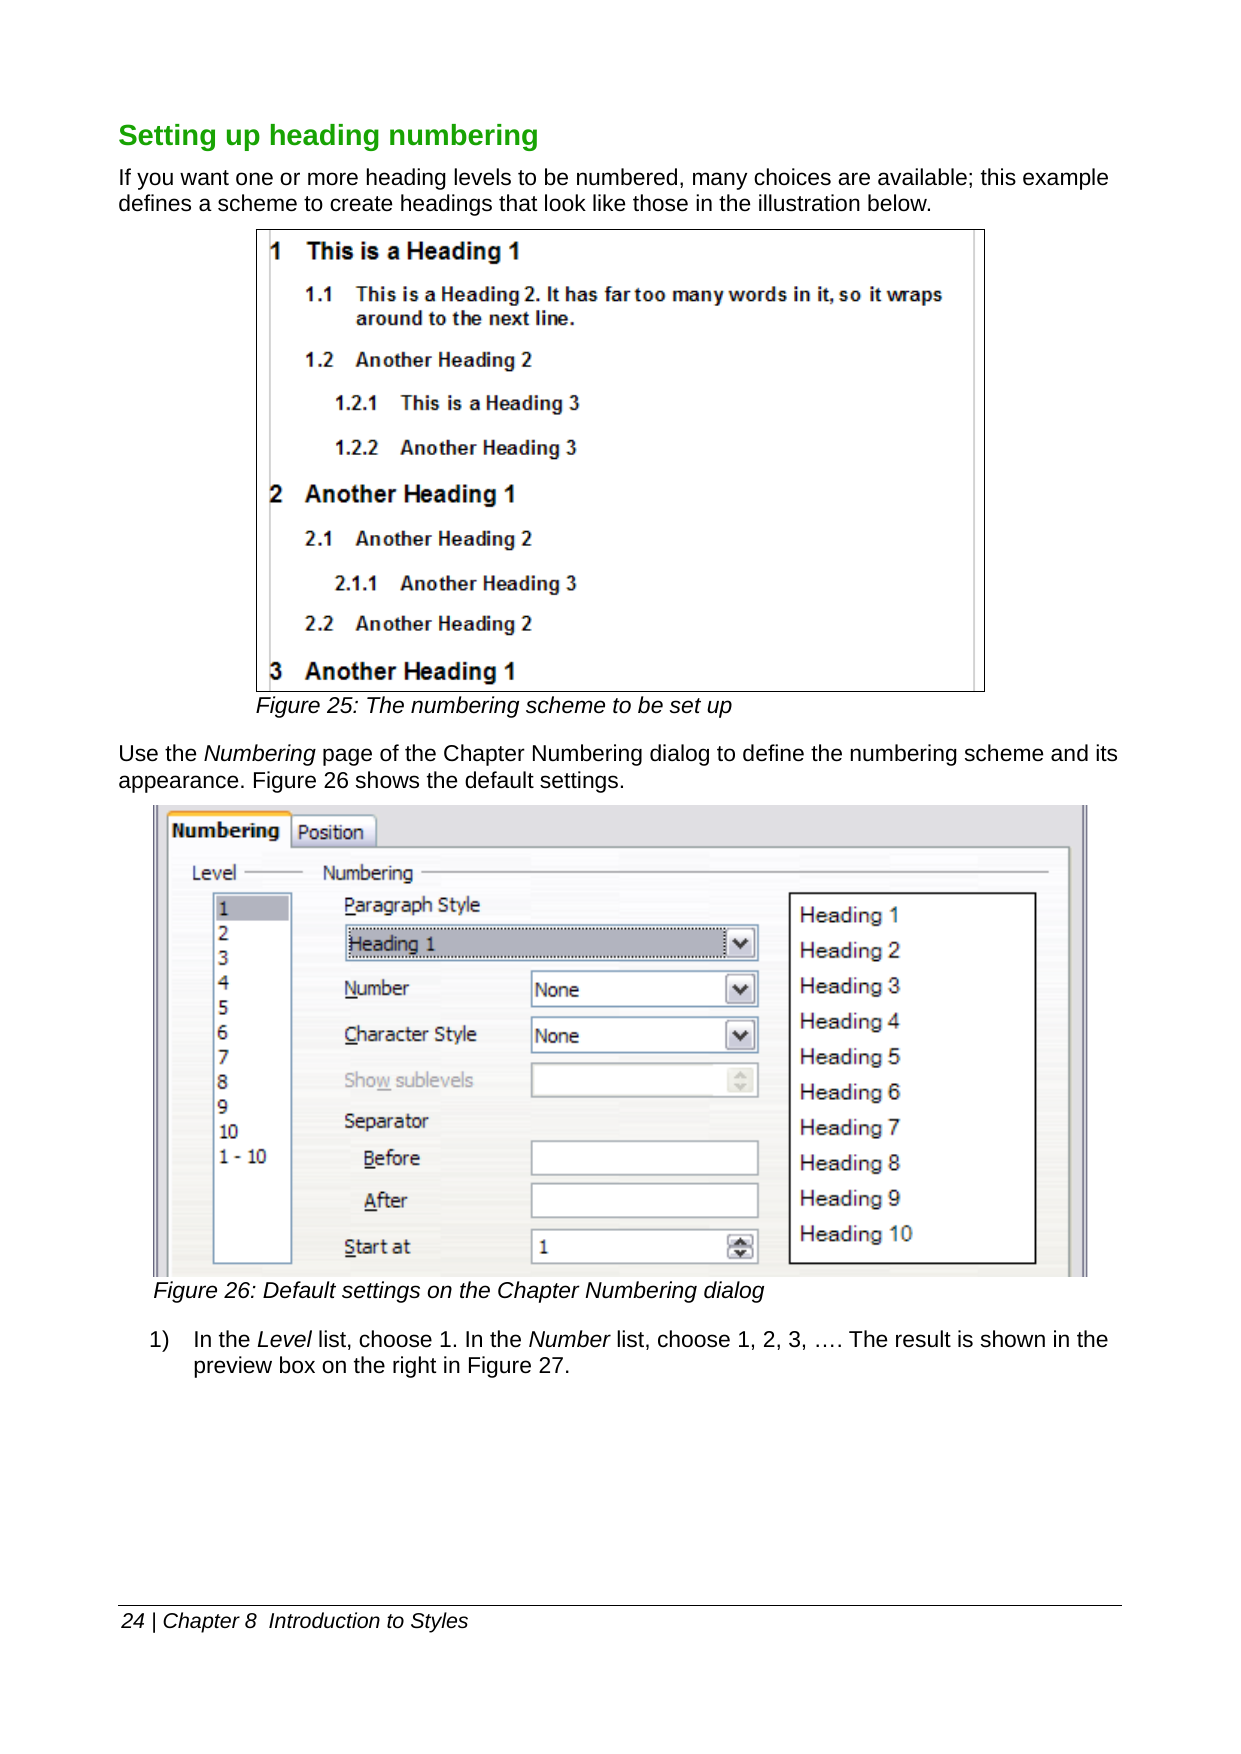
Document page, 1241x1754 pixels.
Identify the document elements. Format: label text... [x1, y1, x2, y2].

text If you want one or more heading levels to be numbered, many choices are available; this example defines a scheme to create headings that look like those in the illustration below. [118, 163, 1122, 216]
subtitle Setting up heading numbering [118, 118, 1122, 152]
text Figure 25: The numbering scheme to be set up [256, 692, 985, 718]
list Use the Numbering page of the Chapter Numbering dialog to define the numbering scheme and its appearance. Figure 26 shows the default settings. [118, 740, 1122, 793]
text Figure 26: Default settings on the Chapter Numbering dialog [153, 1277, 1087, 1303]
picture [257, 230, 984, 691]
list In the Level list, choose 1. In the Number list, choose 1, 2, 3, …. The result is shown in the preview box on the right in Figure 27. [169, 1326, 1122, 1379]
picture [153, 805, 1088, 1277]
